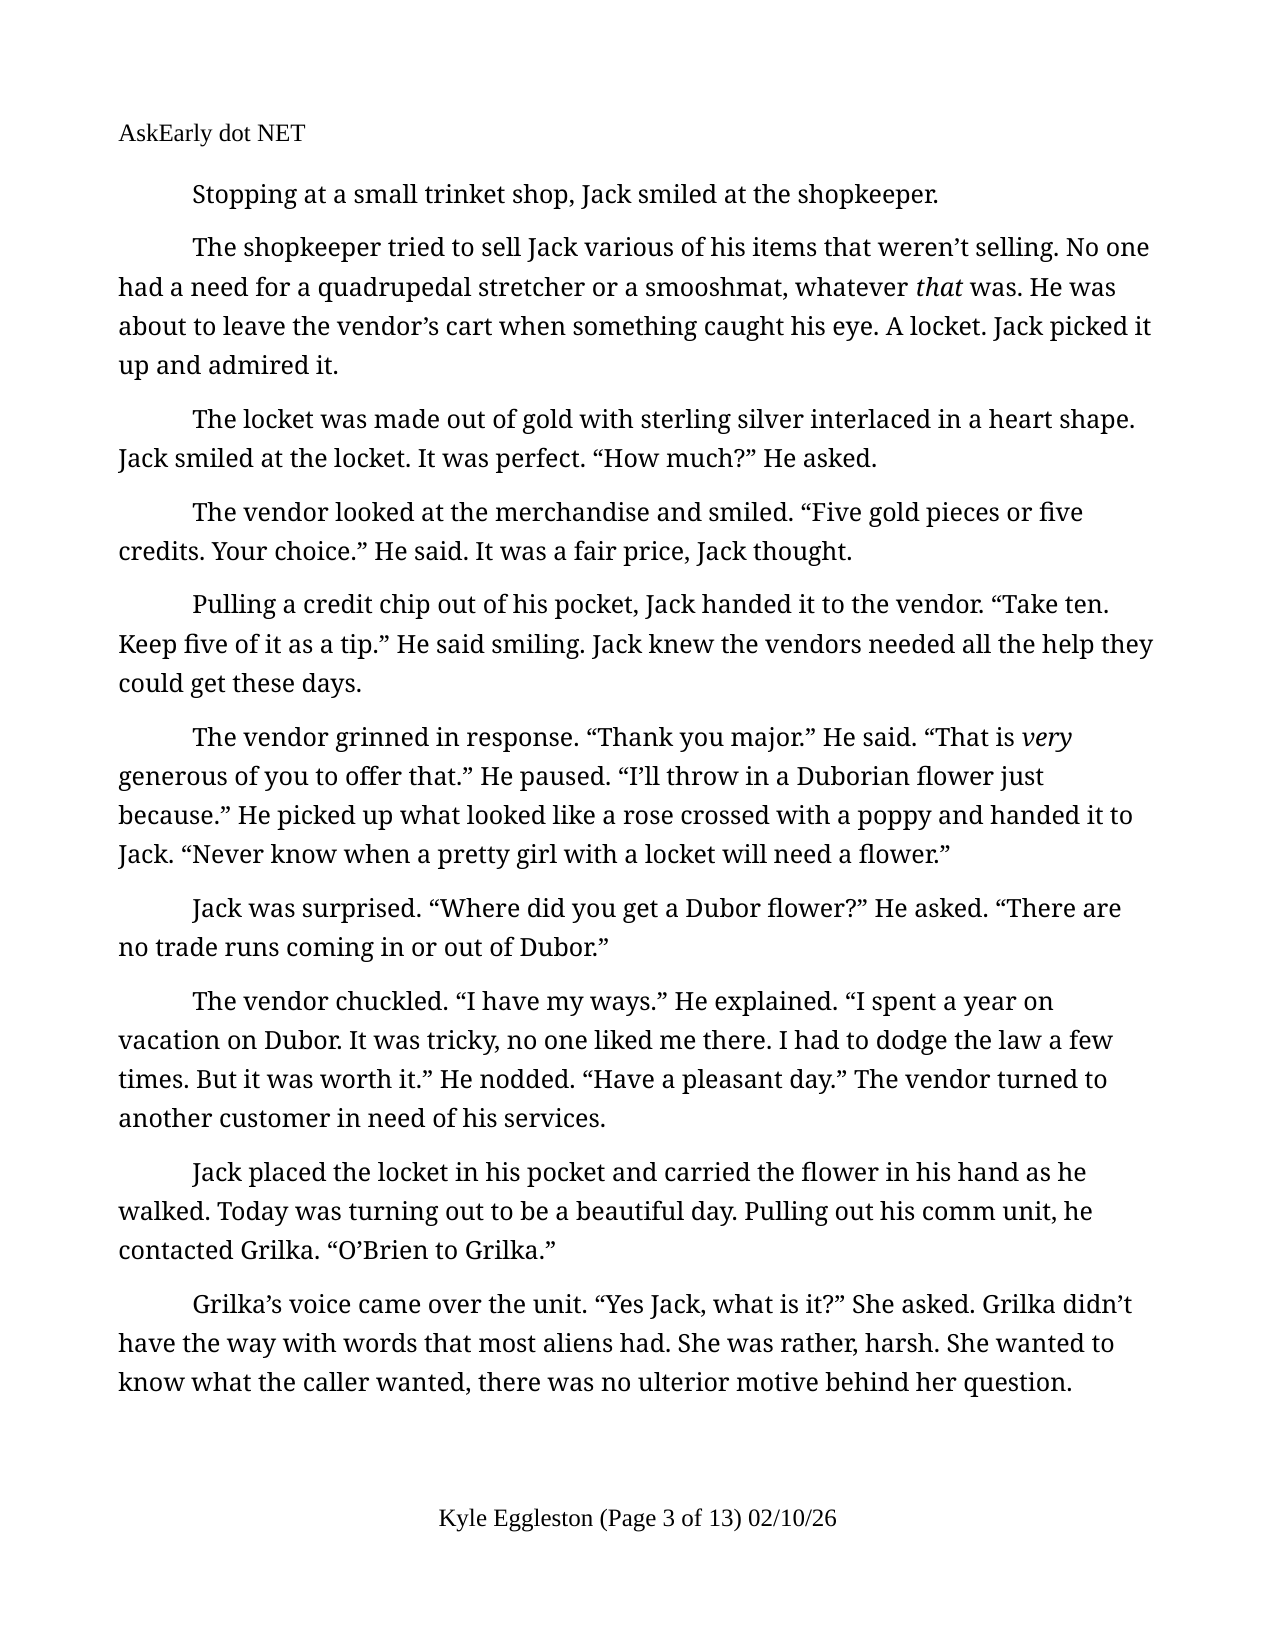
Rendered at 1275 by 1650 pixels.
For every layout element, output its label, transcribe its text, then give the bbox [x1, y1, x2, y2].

text The vendor chuckled. “I have my ways.” He explained. “I spent a year on vacation on Dubor. It was tricky, no one liked me there. I had to dodge the law a few times. But it was worth it.” He nodded. “Have a pleasant day.” The vendor turned to another customer in need of his services. [118, 983, 1157, 1135]
text The shopkeeper tried to sell Jack various of his items that weren’t selling. No one had a need for a quadrupedal stretcher or a smooshmat, whatever that was. He was about to leave the vendor’s cart when something caught his eye. A locket. Jack picked it up and admired it. [118, 230, 1157, 382]
text Jack placed the locket in his pocket and carried the flower in his hand as he walked. Today was turning out to be a beautiful day. Pulling out his comm unit, he contacted Grilka. “O’Brien to Grilka.” [118, 1155, 1157, 1267]
text The vendor grinned in response. “Thank you major.” He said. “That is very generous of you to offer that.” He paused. “I’ll throw in a Duborian flower just because.” He picked up what looked like a rose crossed with a poppy and handed it to Jack. “Never know when a pretty girl with a locket will need a flower.” [118, 719, 1157, 871]
text Jack was surprised. “Where did you get a Dubor flower?” He asked. “There are no trade runs coming in or out of Dubor.” [118, 891, 1157, 964]
text The locket was made out of gold with sterling silver interlaced in a heart shape. Jack smiled at the locket. It was perfect. “How much?” He asked. [118, 401, 1157, 474]
text The vendor looked at the merchandise and smiled. “Five gold pieces or five credits. Your choice.” He said. It was a fair price, Jack thought. [118, 494, 1157, 567]
text Grilka’s voice came over the unit. “Yes Jack, what is it?” She asked. Grilka didn’t have the way with words that most aliens had. She was rather, harsh. She wanted to know what the caller wanted, there was no ulterior motive behind her question. [118, 1287, 1157, 1399]
text Stopping at a small trinket shop, Jack smiled at the shopkeeper. [118, 176, 1157, 210]
text Pulling a credit chip out of his pocket, Jack handed it to the vendor. “Take ten. Keep five of it as a tip.” He said smiling. Jack knew the vendors needed all the help they could get these days. [118, 587, 1157, 699]
